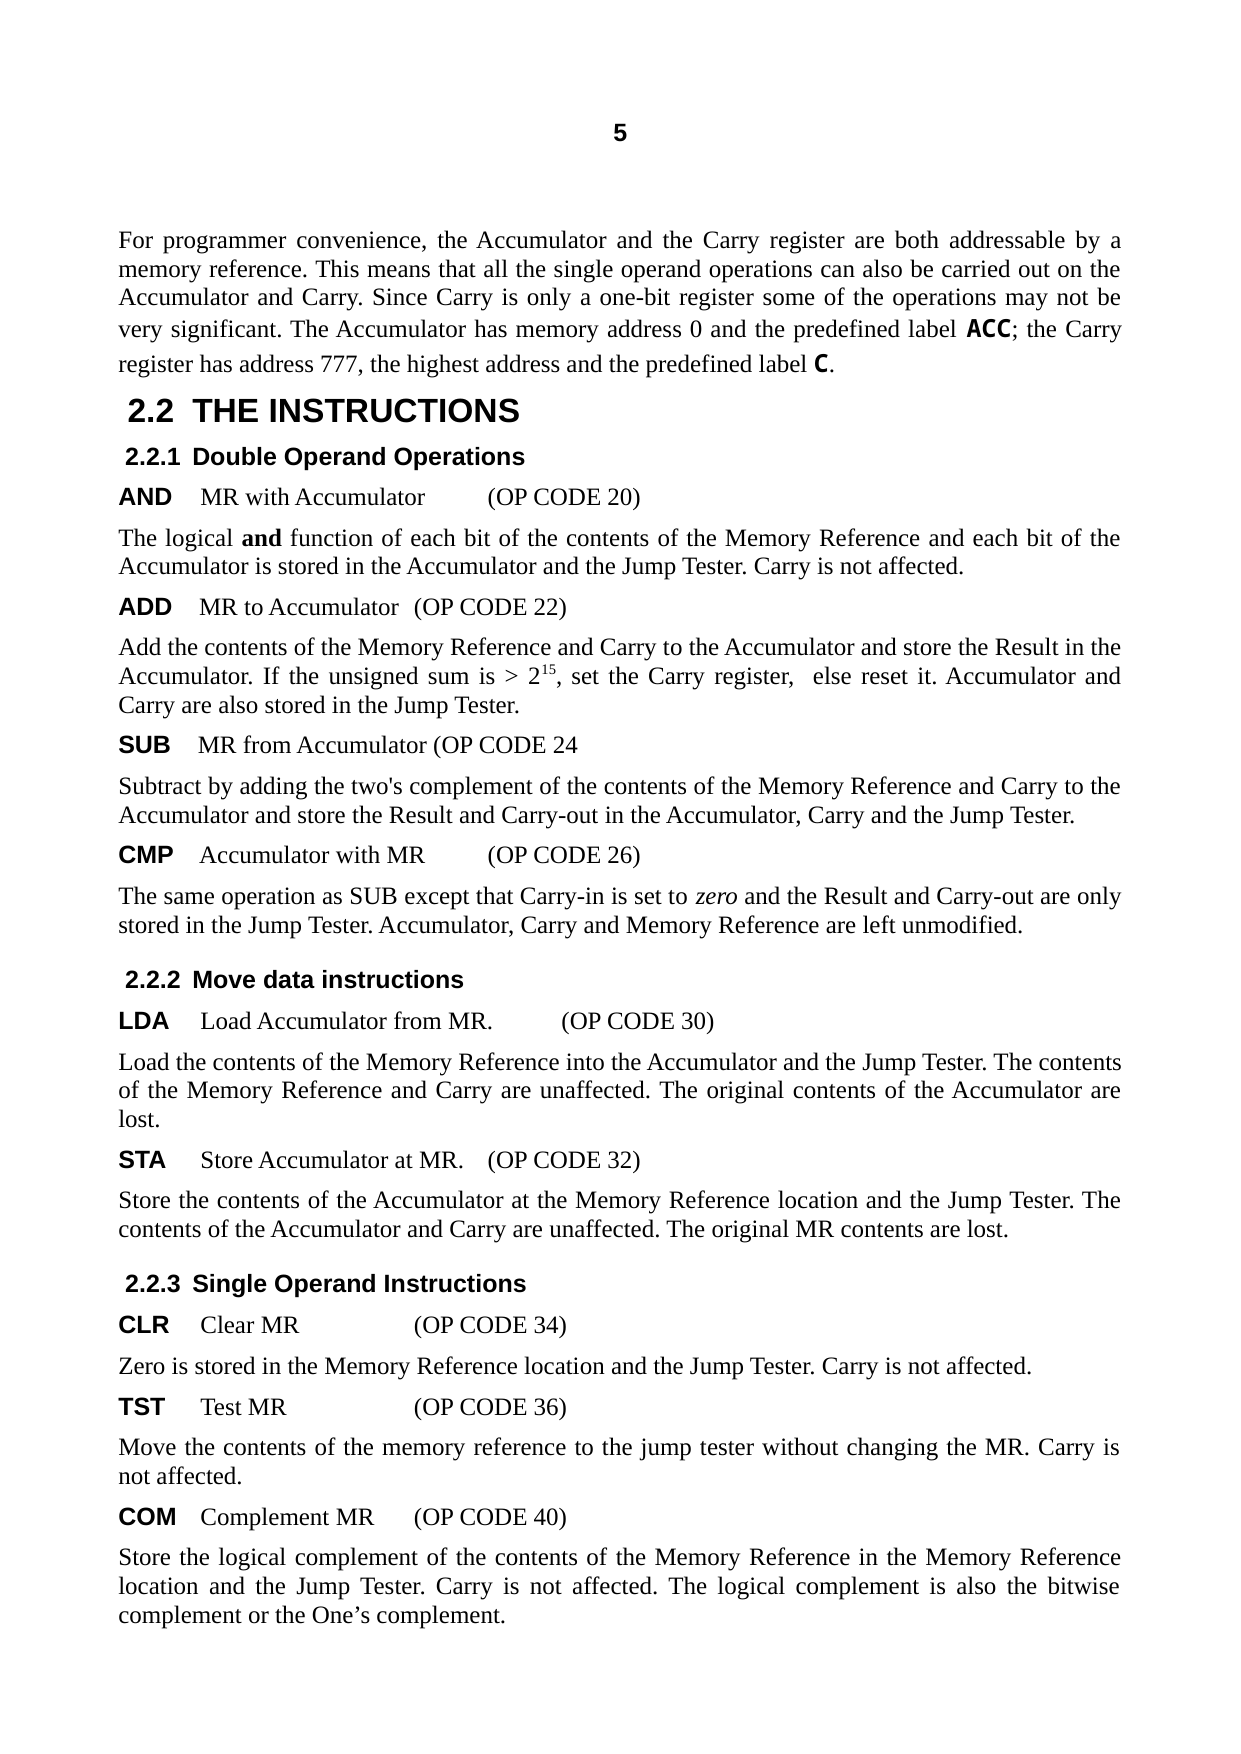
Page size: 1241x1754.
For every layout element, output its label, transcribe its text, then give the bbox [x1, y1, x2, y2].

subtitle Single Operand Instructions [118, 1269, 1122, 1298]
text TST Test MR (OP CODE 36) [118, 1392, 1122, 1421]
text The same operation as SUB except that Carry-in is set to zero and the Result and Carry-out are only stored in the Jump Tester. Accumulator, Carry and Memory Reference are left unmodified. [118, 881, 1122, 938]
text Load the contents of the Memory Reference into the Accumulator and the Jump Tester. The contents of the Memory Reference and Carry are unaffected. The original contents of the Accumulator are lost. [118, 1047, 1122, 1133]
text COM Complement MR (OP CODE 40) [118, 1502, 1122, 1530]
text The logical and function of each bit of the contents of the Memory Reference and each bit of the Accumulator is stored in the Accumulator and the Jump Tester. Carry is not affected. [118, 523, 1122, 580]
text CMP Accumulator with MR (OP CODE 26) [118, 840, 1122, 869]
text AND MR with Accumulator (OP CODE 20) [118, 482, 1122, 511]
text SUB MR from Accumulator (OP CODE 24 [118, 731, 1122, 759]
text Add the contents of the Memory Reference and Carry to the Accumulator and store the Result in the Accumulator. If the unsigned sum is > 215, set the Carry register, else reset it. Accumulator and Carry are also stored in the Jump Tester. [118, 632, 1122, 719]
text ADD MR to Accumulator (OP CODE 22) [118, 592, 1122, 621]
text Move the contents of the memory reference to the jump tester without changing the MR. Carry is not affected. [118, 1432, 1122, 1490]
text Store the contents of the Accumulator at the Memory Reference location and the Jump Tester. The contents of the Accumulator and Carry are unaffected. The original MR contents are lost. [118, 1185, 1122, 1243]
subtitle Move data instructions [118, 965, 1122, 994]
text Store the logical complement of the contents of the Memory Reference in the Memory Reference location and the Jump Tester. Carry is not affected. The logical complement is also the bitwise complement or the One’s complement. [118, 1542, 1122, 1628]
text Subtract by adding the two's complement of the contents of the Memory Reference and Carry to the Accumulator and store the Result and Carry-out in the Accumulator, Carry and the Jump Tester. [118, 771, 1122, 829]
text For programmer convenience, the Accumulator and the Carry register are both addressable by a memory reference. This means that all the single operand operations can also be carried out on the Accumulator and Carry. Since Carry is only a one-bit register some of the operations may not be very significant. The Accumulator has memory address 0 and the predefined label ACC; the Carry register has address 777, the highest address and the predefined label C. [118, 225, 1122, 379]
text LDA Load Accumulator from MR. (OP CODE 30) [118, 1006, 1122, 1035]
text CLR Clear MR (OP CODE 34) [118, 1311, 1122, 1339]
subtitle THE INSTRUCTIONS [118, 391, 1122, 430]
text STA Store Accumulator at MR. (OP CODE 32) [118, 1145, 1122, 1174]
text Zero is stored in the Memory Reference location and the Jump Tester. Carry is not affected. [118, 1351, 1122, 1380]
subtitle Double Operand Operations [118, 441, 1122, 470]
